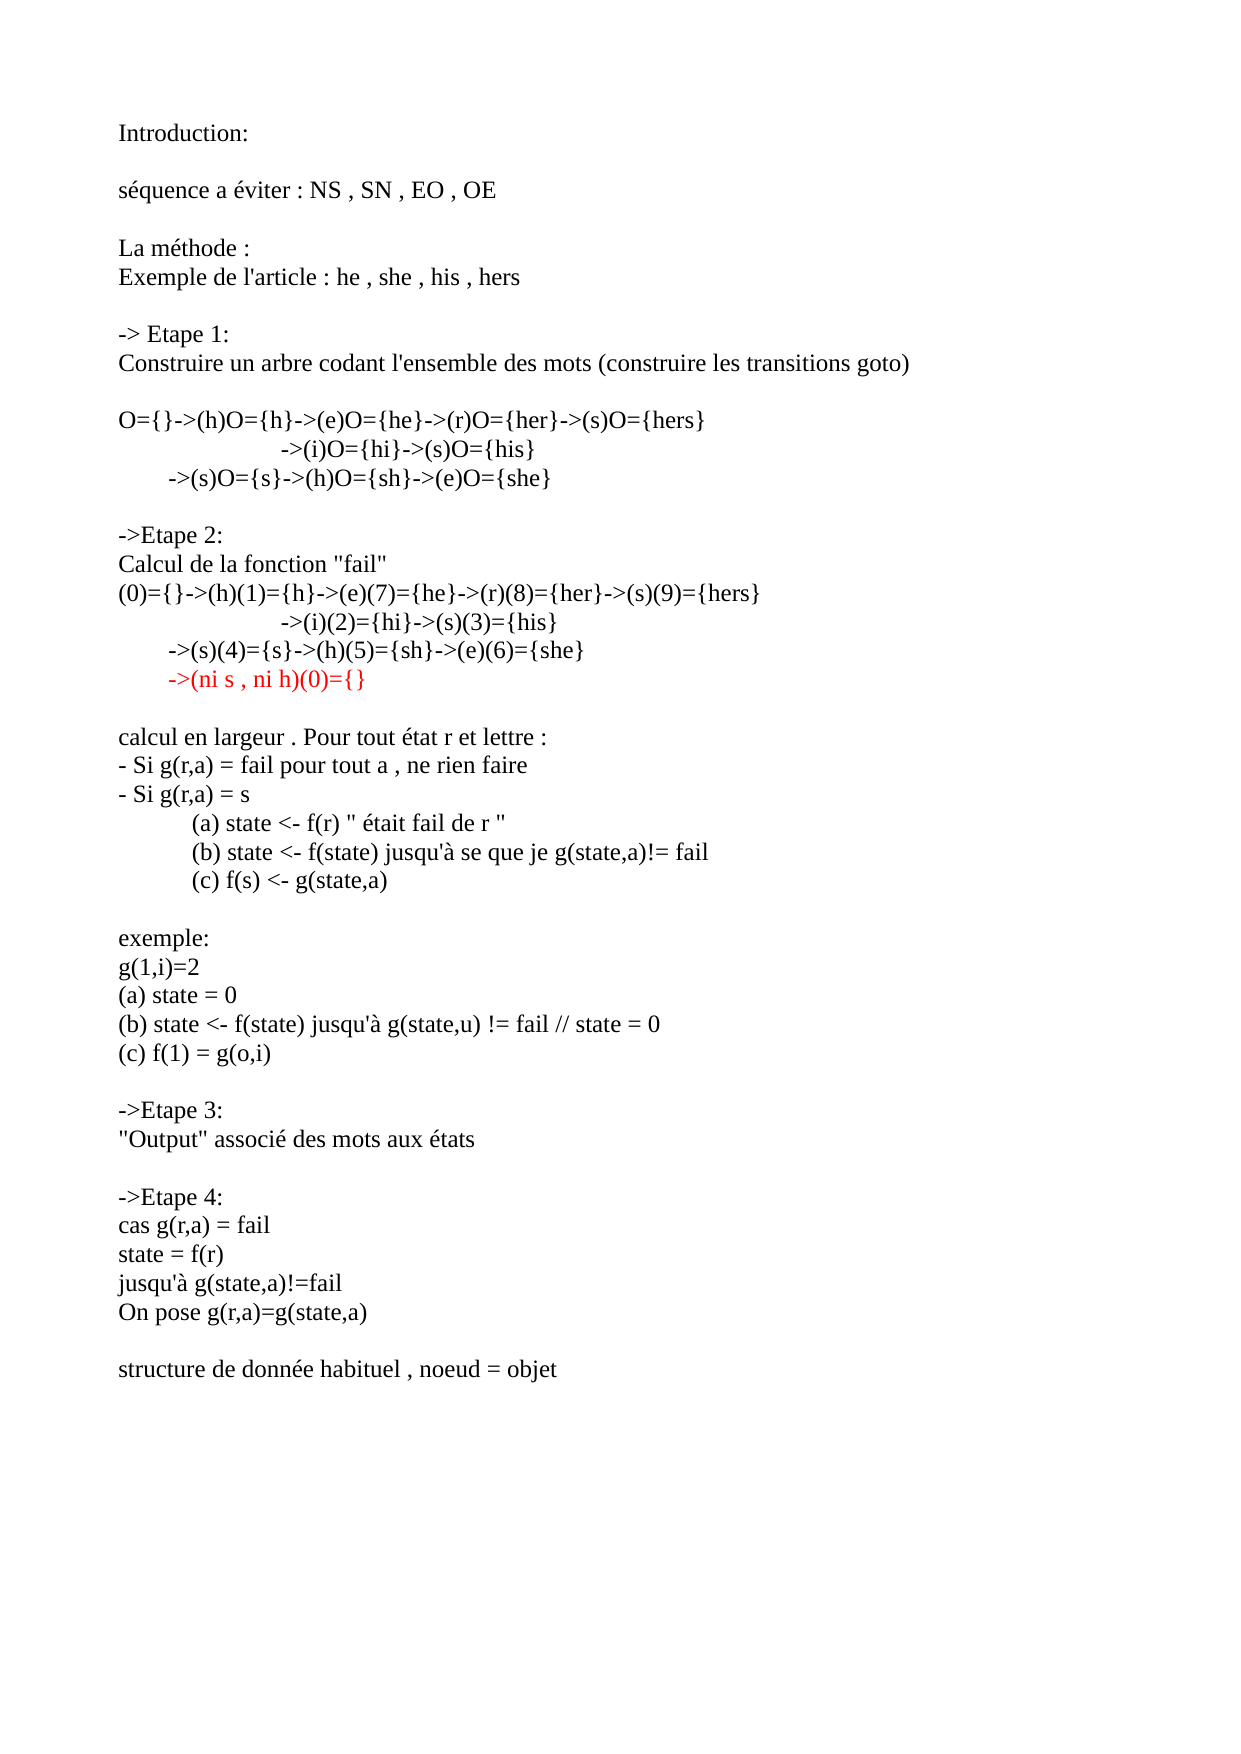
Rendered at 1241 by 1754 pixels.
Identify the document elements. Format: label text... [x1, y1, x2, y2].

text calcul en largeur . Pour tout état r et lettre : [118, 722, 1122, 751]
text ->(i)(2)={hi}->(s)(3)={his} [118, 607, 1122, 636]
text (a) state <- f(r) " était fail de r " [118, 808, 1122, 837]
text ->(ni s , ni h)(0)={} [118, 664, 1122, 693]
text séquence a éviter : NS , SN , EO , OE [118, 176, 1122, 204]
text On pose g(r,a)=g(state,a) [118, 1297, 1122, 1326]
text exemple: [118, 923, 1122, 952]
text cas g(r,a) = fail [118, 1211, 1122, 1239]
text g(1,i)=2 [118, 952, 1122, 981]
text ->(s)O={s}->(h)O={sh}->(e)O={she} [118, 463, 1122, 492]
text (0)={}->(h)(1)={h}->(e)(7)={he}->(r)(8)={her}->(s)(9)={hers} [118, 578, 1122, 607]
text (c) f(1) = g(o,i) [118, 1038, 1122, 1067]
text ->(i)O={hi}->(s)O={his} [118, 434, 1122, 463]
text (a) state = 0 [118, 981, 1122, 1009]
text - Si g(r,a) = fail pour tout a , ne rien faire [118, 751, 1122, 779]
text -> Etape 1: [118, 319, 1122, 348]
text ->Etape 2: [118, 521, 1122, 549]
text (c) f(s) <- g(state,a) [118, 866, 1122, 894]
text ->Etape 4: [118, 1182, 1122, 1211]
text ->Etape 3: [118, 1096, 1122, 1124]
text ->(s)(4)={s}->(h)(5)={sh}->(e)(6)={she} [118, 636, 1122, 664]
text O={}->(h)O={h}->(e)O={he}->(r)O={her}->(s)O={hers} [118, 406, 1122, 434]
text structure de donnée habituel , noeud = objet [118, 1354, 1122, 1383]
text "Output" associé des mots aux états [118, 1124, 1122, 1153]
text (b) state <- f(state) jusqu'à g(state,u) != fail // state = 0 [118, 1009, 1122, 1038]
text Exemple de l'article : he , she , his , hers [118, 262, 1122, 291]
text La méthode : [118, 233, 1122, 262]
text Construire un arbre codant l'ensemble des mots (construire les transitions goto) [118, 348, 1122, 377]
text - Si g(r,a) = s [118, 779, 1122, 808]
text (b) state <- f(state) jusqu'à se que je g(state,a)!= fail [118, 837, 1122, 866]
text jusqu'à g(state,a)!=fail [118, 1268, 1122, 1297]
text Introduction: [118, 118, 1122, 147]
text Calcul de la fonction "fail" [118, 549, 1122, 578]
text state = f(r) [118, 1239, 1122, 1268]
